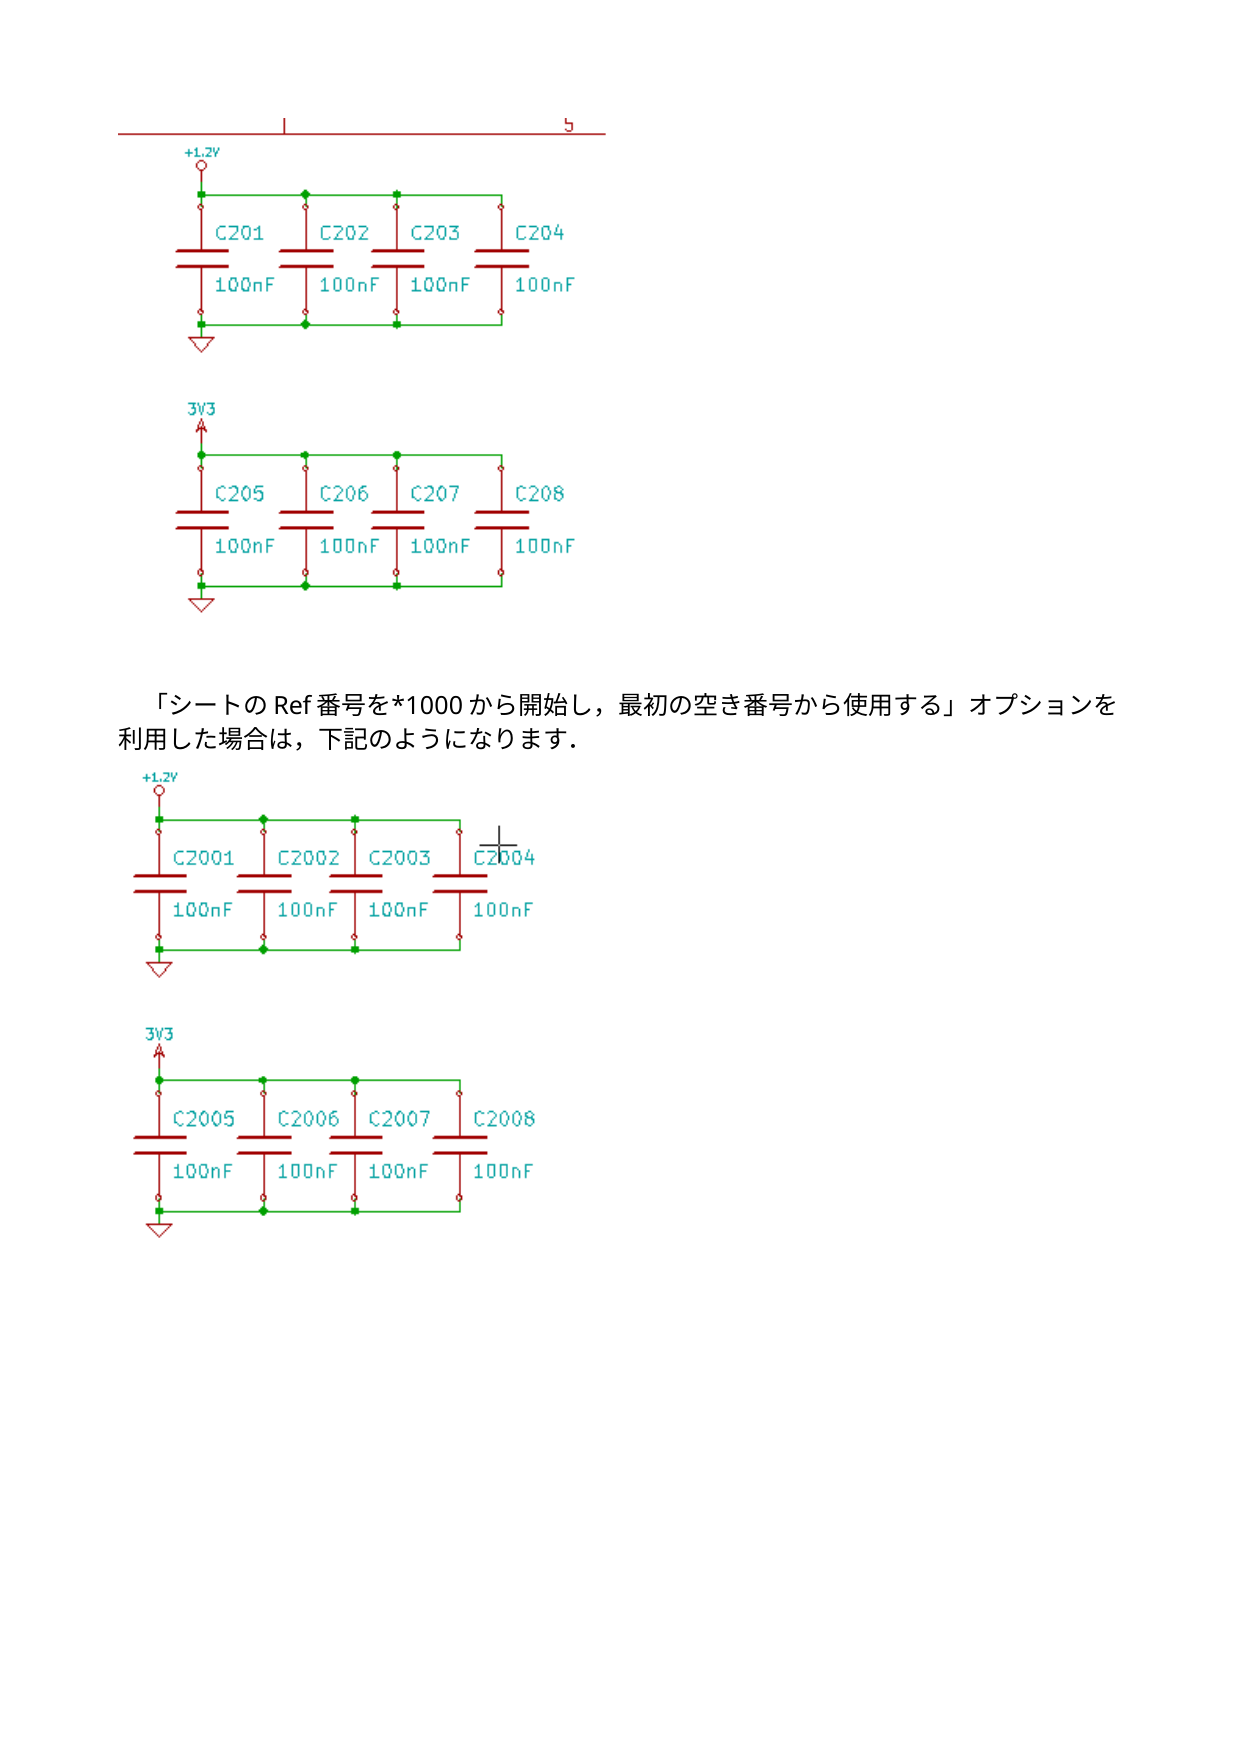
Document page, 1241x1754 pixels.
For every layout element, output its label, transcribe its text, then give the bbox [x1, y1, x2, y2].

picture [118, 118, 606, 633]
text 「シートのRef番号を*1000から開始し，最初の空き番号から使用する」オプションを利用した場合は，下記のようになります． [118, 688, 1122, 756]
picture [118, 768, 554, 1252]
